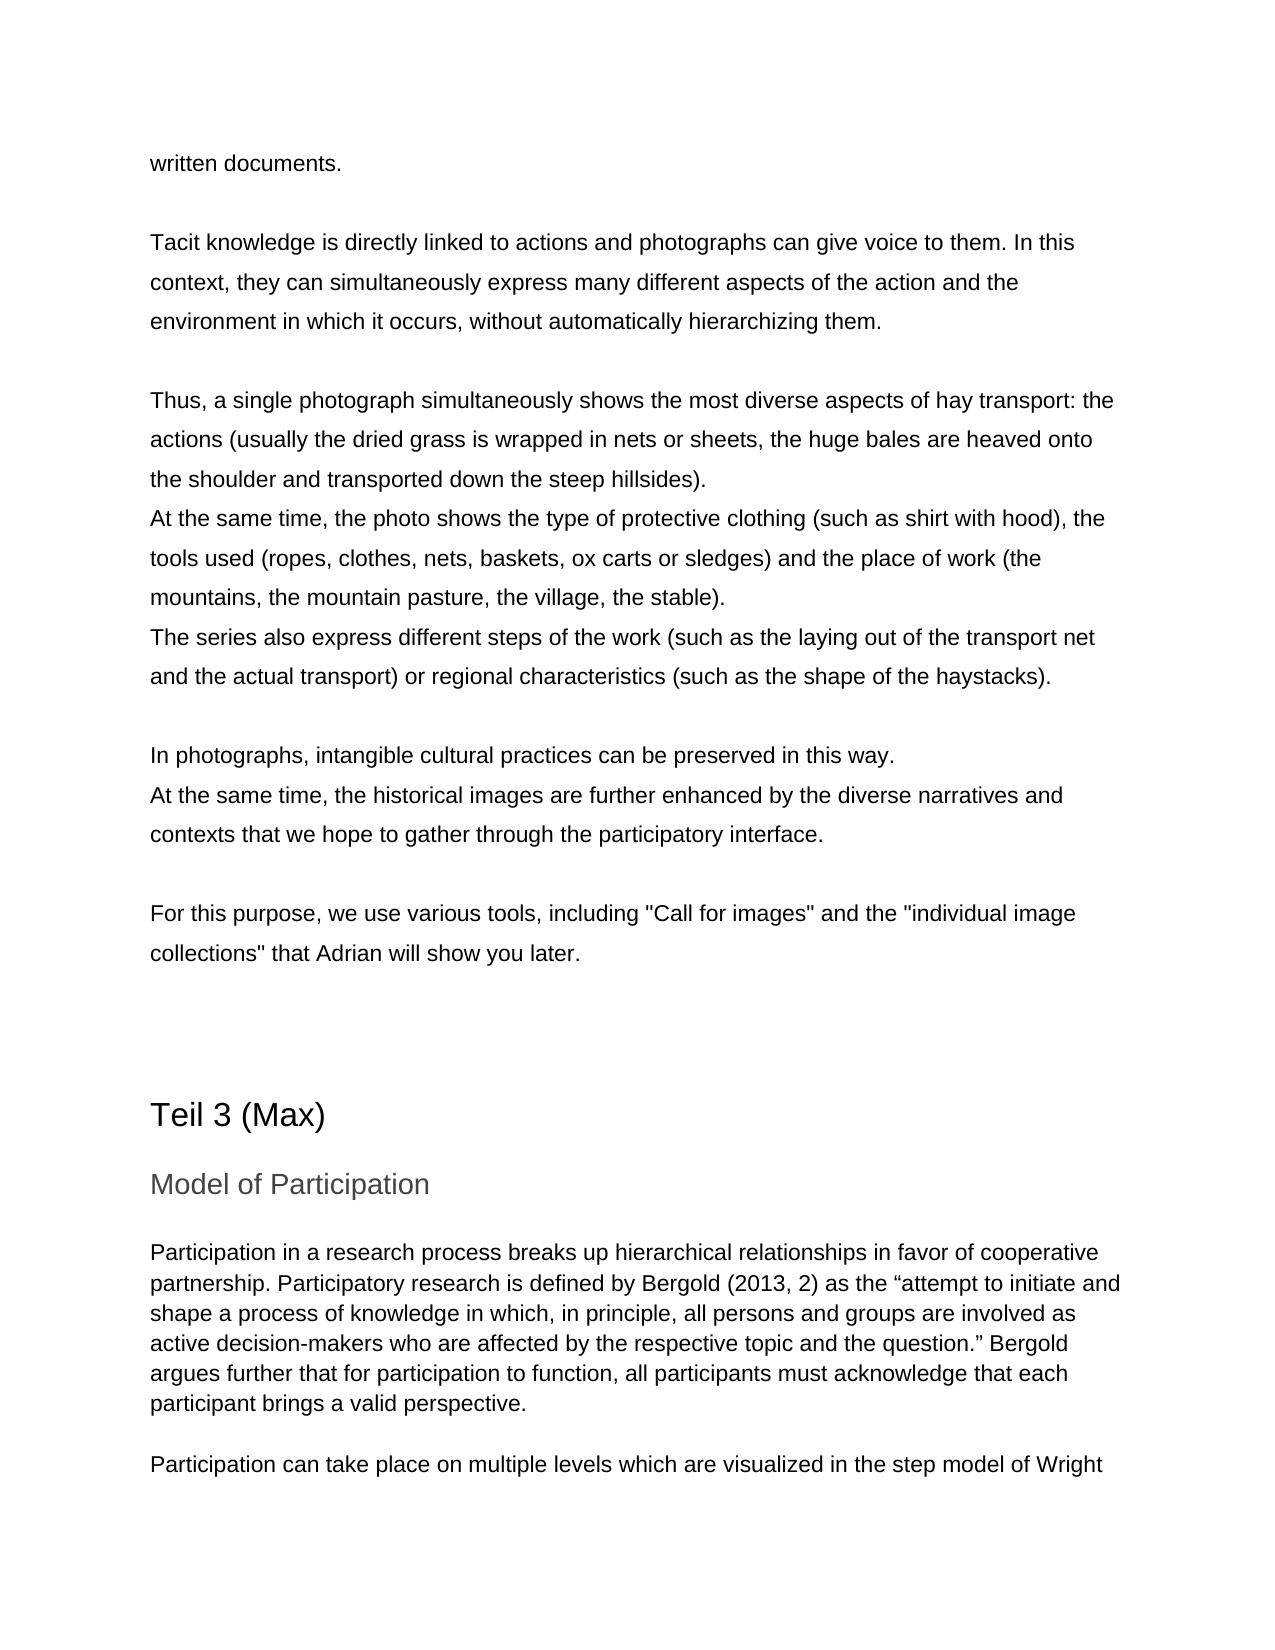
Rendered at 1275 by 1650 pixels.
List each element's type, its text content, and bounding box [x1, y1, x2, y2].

text At the same time, the photo shows the type of protective clothing (such as shirt with hood), the tools used (ropes, clothes, nets, baskets, ox carts or sledges) and the place of work (the mountains, the mountain pasture, the village, the stable). [150, 505, 1125, 611]
text written documents. [150, 150, 1125, 176]
subtitle Model of Participation [150, 1167, 1125, 1201]
text Participation in a research process breaks up hierarchical relationships in favor of cooperative partnership. Participatory research is defined by Bergold (2013, 2) as the “attempt to initiate and shape a process of knowledge in which, in principle, all persons and groups are involved as active decision-makers who are affected by the respective topic and the question.” Bergold argues further that for participation to function, all participants must acknowledge that each participant brings a valid perspective. [150, 1239, 1125, 1417]
subtitle Teil 3 (Max) [150, 1096, 1125, 1134]
text Thus, a single photograph simultaneously shows the most diverse aspects of hay transport: the actions (usually the dried grass is wrapped in nets or sheets, the huge bales are heaved onto the shoulder and transported down the steep hillsides). [150, 387, 1125, 492]
text Tacit knowledge is directly linked to actions and photographs can give voice to them. In this context, they can simultaneously express many different aspects of the action and the environment in which it occurs, without automatically hierarchizing them. [150, 229, 1125, 334]
text In photographs, intangible cultural practices can be preserved in this way. [150, 742, 1125, 768]
text Participation can take place on multiple levels which are visualized in the step model of Wright [150, 1451, 1125, 1477]
text The series also express different steps of the work (such as the laying out of the transport net and the actual transport) or regional characteristics (such as the shape of the haystacks). [150, 624, 1125, 689]
text At the same time, the historical images are further enhanced by the diverse narratives and contexts that we hope to gather through the participatory interface. [150, 782, 1125, 847]
text For this purpose, we use various tools, including "Call for images" and the "individual image collections" that Adrian will show you later. [150, 900, 1125, 966]
